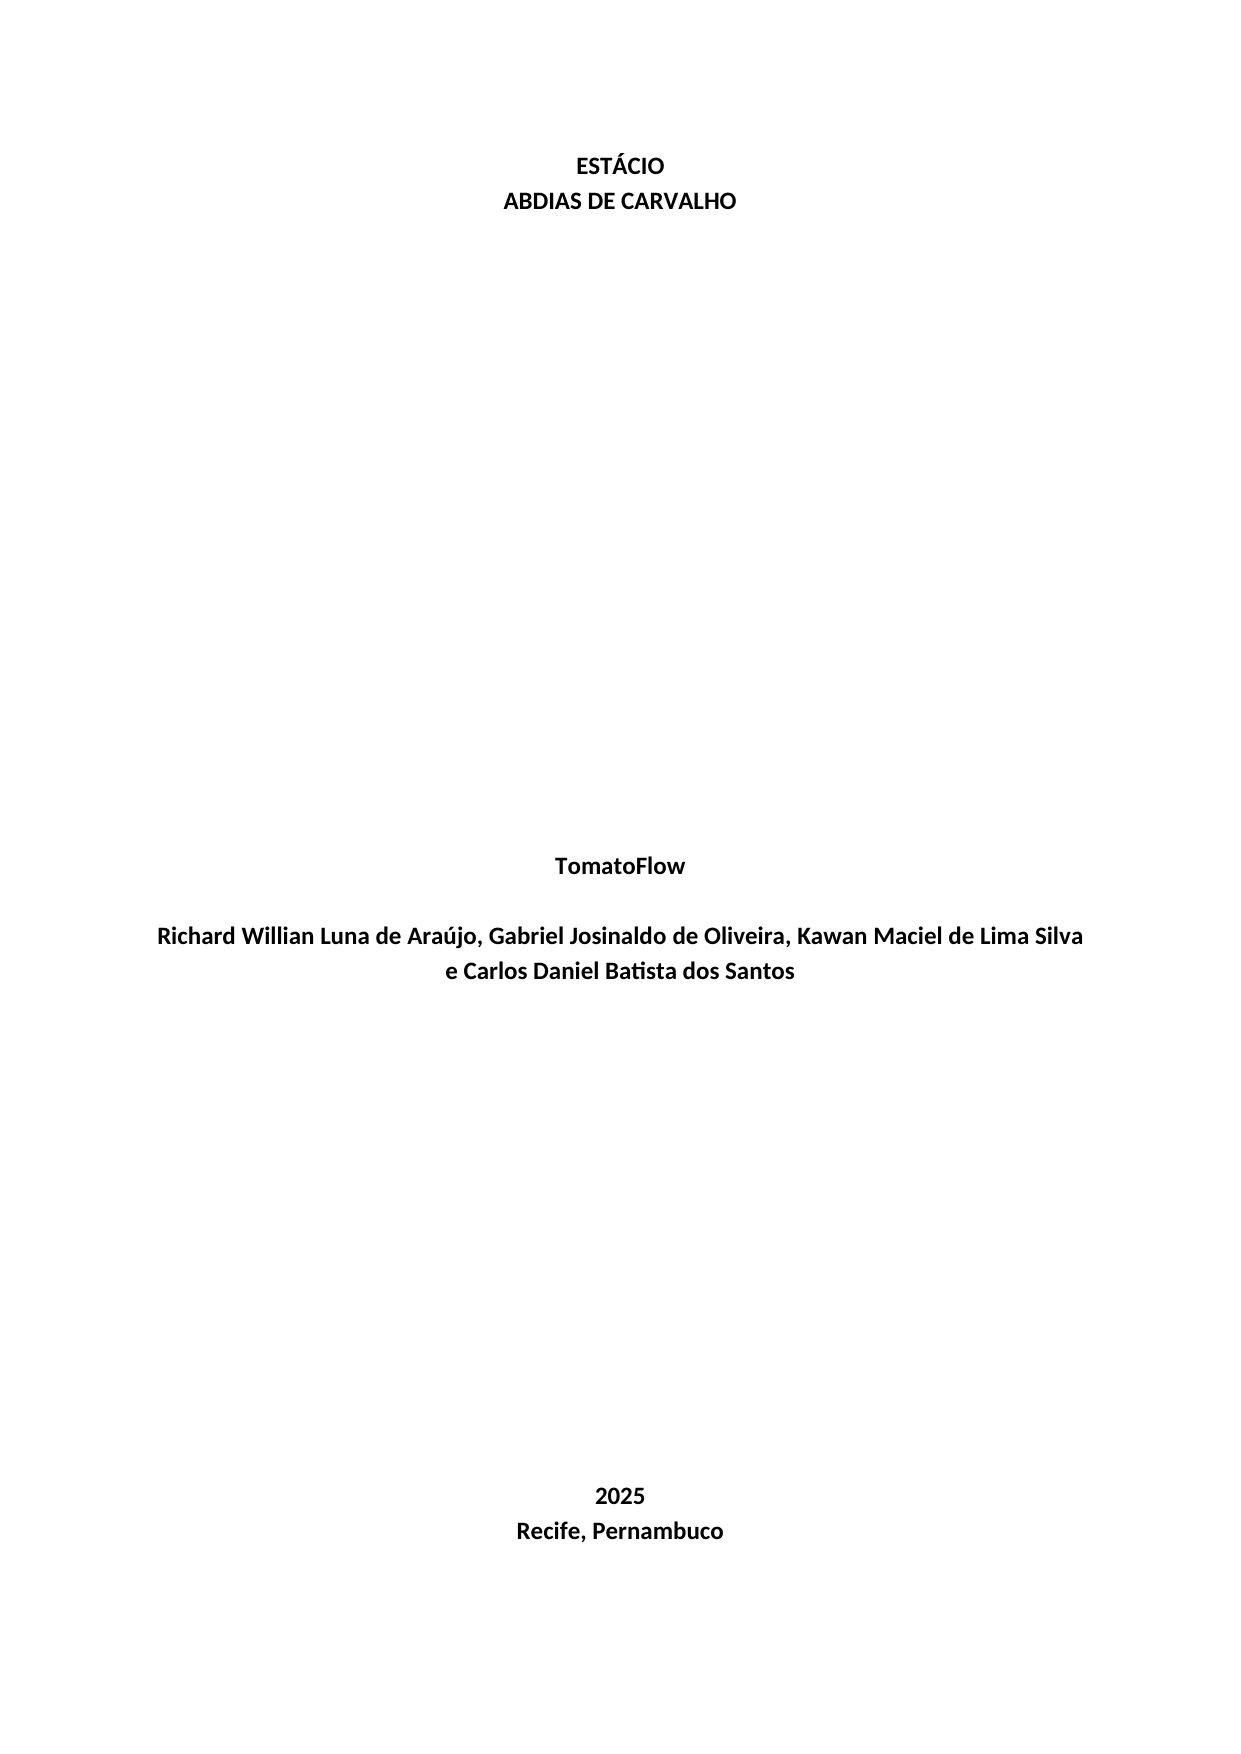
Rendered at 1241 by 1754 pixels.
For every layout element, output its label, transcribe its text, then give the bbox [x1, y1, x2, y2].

text Recife, Pernambuco [150, 1515, 1090, 1546]
text TomatoFlow [150, 850, 1090, 881]
text Richard Willian Luna de Araújo, Gabriel Josinaldo de Oliveira, Kawan Maciel de Lima Silva e Carlos Daniel Batista dos Santos [150, 920, 1090, 986]
text 2025 [150, 1480, 1090, 1511]
text ABDIAS DE CARVALHO [150, 185, 1090, 216]
text ESTÁCIO [150, 150, 1090, 181]
